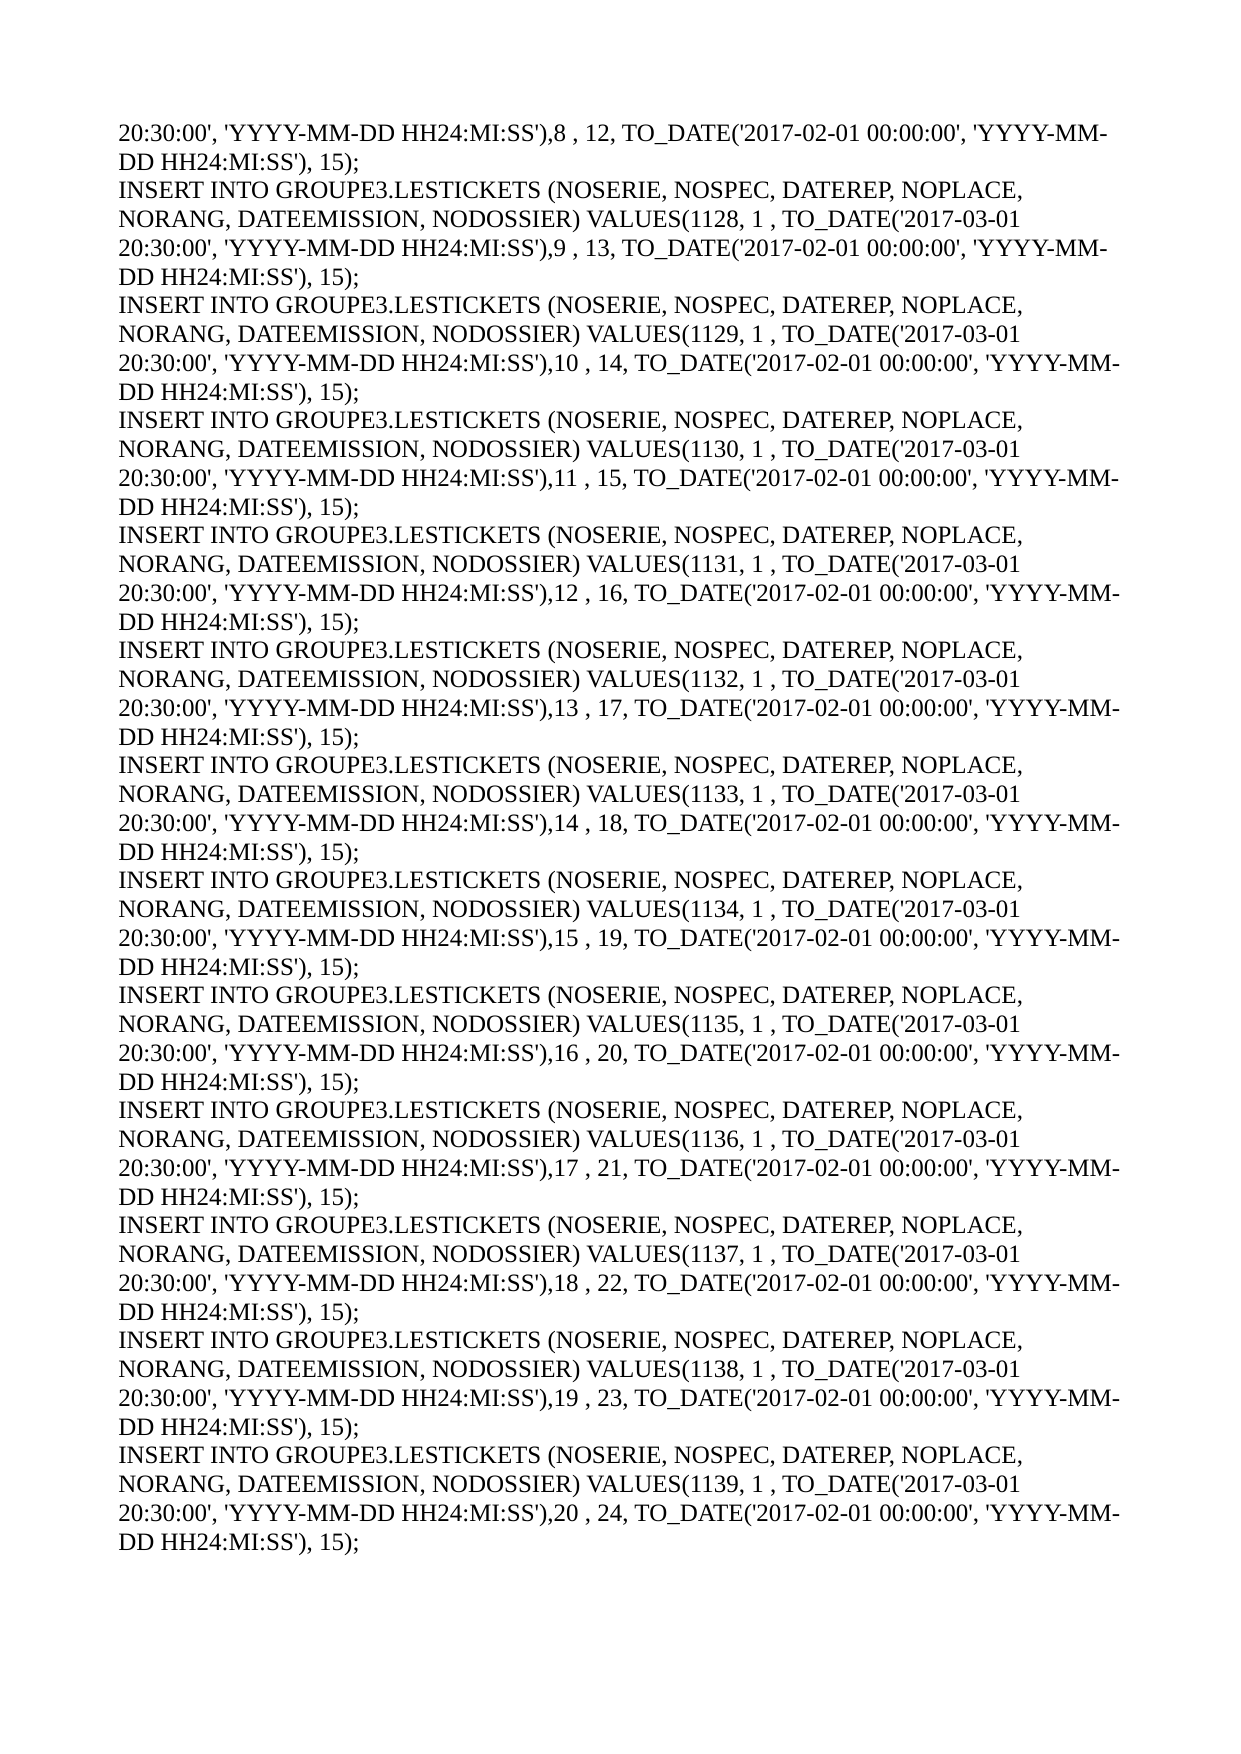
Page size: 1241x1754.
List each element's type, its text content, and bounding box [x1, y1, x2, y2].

text INSERT INTO GROUPE3.LESTICKETS (NOSERIE, NOSPEC, DATEREP, NOPLACE, NORANG, DATEEMISSION, NODOSSIER) VALUES(1131, 1 , TO_DATE('2017-03-01 20:30:00', 'YYYY-MM-DD HH24:MI:SS'),12 , 16, TO_DATE('2017-02-01 00:00:00', 'YYYY-MM-DD HH24:MI:SS'), 15); [118, 521, 1122, 636]
text INSERT INTO GROUPE3.LESTICKETS (NOSERIE, NOSPEC, DATEREP, NOPLACE, NORANG, DATEEMISSION, NODOSSIER) VALUES(1128, 1 , TO_DATE('2017-03-01 20:30:00', 'YYYY-MM-DD HH24:MI:SS'),9 , 13, TO_DATE('2017-02-01 00:00:00', 'YYYY-MM-DD HH24:MI:SS'), 15); [118, 176, 1122, 291]
text INSERT INTO GROUPE3.LESTICKETS (NOSERIE, NOSPEC, DATEREP, NOPLACE, NORANG, DATEEMISSION, NODOSSIER) VALUES(1133, 1 , TO_DATE('2017-03-01 20:30:00', 'YYYY-MM-DD HH24:MI:SS'),14 , 18, TO_DATE('2017-02-01 00:00:00', 'YYYY-MM-DD HH24:MI:SS'), 15); [118, 751, 1122, 866]
text INSERT INTO GROUPE3.LESTICKETS (NOSERIE, NOSPEC, DATEREP, NOPLACE, NORANG, DATEEMISSION, NODOSSIER) VALUES(1132, 1 , TO_DATE('2017-03-01 20:30:00', 'YYYY-MM-DD HH24:MI:SS'),13 , 17, TO_DATE('2017-02-01 00:00:00', 'YYYY-MM-DD HH24:MI:SS'), 15); [118, 636, 1122, 751]
text INSERT INTO GROUPE3.LESTICKETS (NOSERIE, NOSPEC, DATEREP, NOPLACE, NORANG, DATEEMISSION, NODOSSIER) VALUES(1136, 1 , TO_DATE('2017-03-01 20:30:00', 'YYYY-MM-DD HH24:MI:SS'),17 , 21, TO_DATE('2017-02-01 00:00:00', 'YYYY-MM-DD HH24:MI:SS'), 15); [118, 1096, 1122, 1211]
text INSERT INTO GROUPE3.LESTICKETS (NOSERIE, NOSPEC, DATEREP, NOPLACE, NORANG, DATEEMISSION, NODOSSIER) VALUES(1130, 1 , TO_DATE('2017-03-01 20:30:00', 'YYYY-MM-DD HH24:MI:SS'),11 , 15, TO_DATE('2017-02-01 00:00:00', 'YYYY-MM-DD HH24:MI:SS'), 15); [118, 406, 1122, 521]
text INSERT INTO GROUPE3.LESTICKETS (NOSERIE, NOSPEC, DATEREP, NOPLACE, NORANG, DATEEMISSION, NODOSSIER) VALUES(1138, 1 , TO_DATE('2017-03-01 20:30:00', 'YYYY-MM-DD HH24:MI:SS'),19 , 23, TO_DATE('2017-02-01 00:00:00', 'YYYY-MM-DD HH24:MI:SS'), 15); [118, 1326, 1122, 1441]
text INSERT INTO GROUPE3.LESTICKETS (NOSERIE, NOSPEC, DATEREP, NOPLACE, NORANG, DATEEMISSION, NODOSSIER) VALUES(1129, 1 , TO_DATE('2017-03-01 20:30:00', 'YYYY-MM-DD HH24:MI:SS'),10 , 14, TO_DATE('2017-02-01 00:00:00', 'YYYY-MM-DD HH24:MI:SS'), 15); [118, 291, 1122, 406]
text INSERT INTO GROUPE3.LESTICKETS (NOSERIE, NOSPEC, DATEREP, NOPLACE, NORANG, DATEEMISSION, NODOSSIER) VALUES(1139, 1 , TO_DATE('2017-03-01 20:30:00', 'YYYY-MM-DD HH24:MI:SS'),20 , 24, TO_DATE('2017-02-01 00:00:00', 'YYYY-MM-DD HH24:MI:SS'), 15); [118, 1441, 1122, 1556]
text 20:30:00', 'YYYY-MM-DD HH24:MI:SS'),8 , 12, TO_DATE('2017-02-01 00:00:00', 'YYYY-MM-DD HH24:MI:SS'), 15); [118, 118, 1122, 176]
text INSERT INTO GROUPE3.LESTICKETS (NOSERIE, NOSPEC, DATEREP, NOPLACE, NORANG, DATEEMISSION, NODOSSIER) VALUES(1134, 1 , TO_DATE('2017-03-01 20:30:00', 'YYYY-MM-DD HH24:MI:SS'),15 , 19, TO_DATE('2017-02-01 00:00:00', 'YYYY-MM-DD HH24:MI:SS'), 15); [118, 866, 1122, 981]
text INSERT INTO GROUPE3.LESTICKETS (NOSERIE, NOSPEC, DATEREP, NOPLACE, NORANG, DATEEMISSION, NODOSSIER) VALUES(1135, 1 , TO_DATE('2017-03-01 20:30:00', 'YYYY-MM-DD HH24:MI:SS'),16 , 20, TO_DATE('2017-02-01 00:00:00', 'YYYY-MM-DD HH24:MI:SS'), 15); [118, 981, 1122, 1096]
text INSERT INTO GROUPE3.LESTICKETS (NOSERIE, NOSPEC, DATEREP, NOPLACE, NORANG, DATEEMISSION, NODOSSIER) VALUES(1137, 1 , TO_DATE('2017-03-01 20:30:00', 'YYYY-MM-DD HH24:MI:SS'),18 , 22, TO_DATE('2017-02-01 00:00:00', 'YYYY-MM-DD HH24:MI:SS'), 15); [118, 1211, 1122, 1326]
